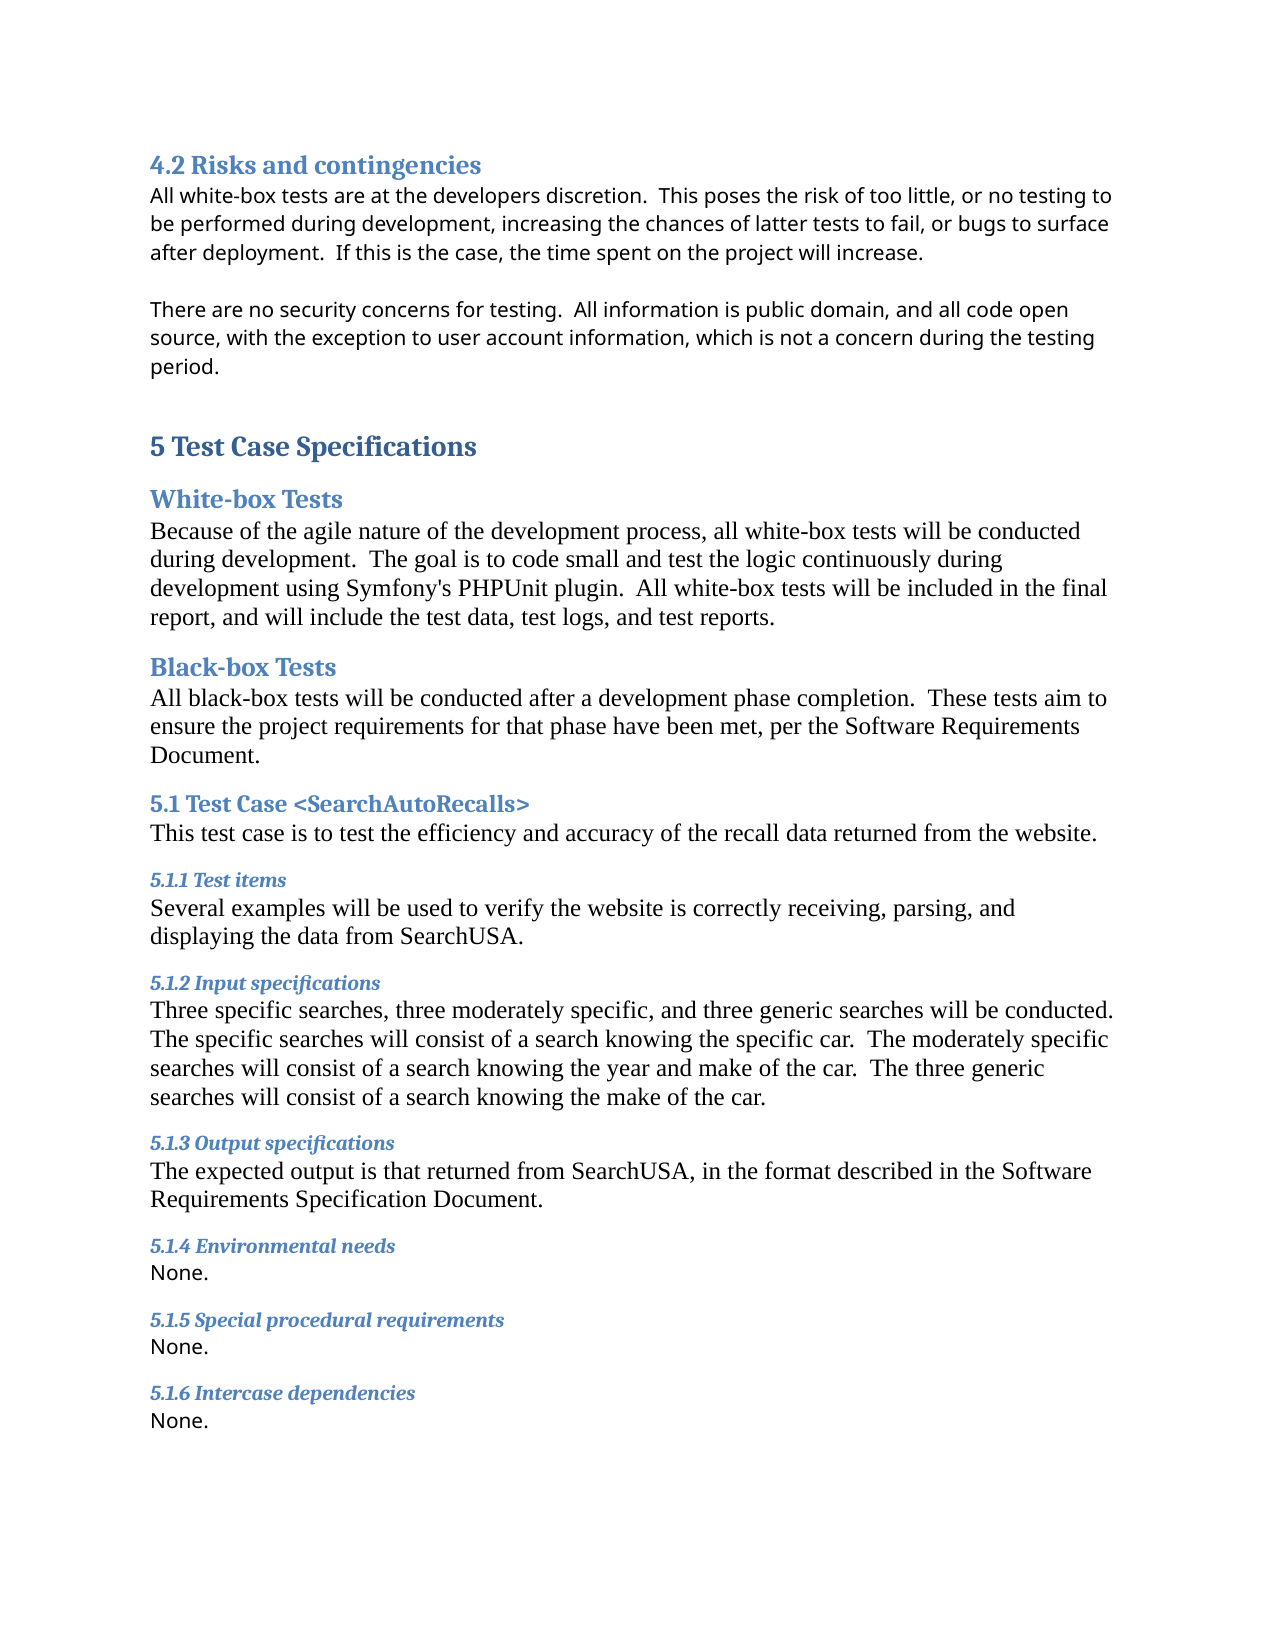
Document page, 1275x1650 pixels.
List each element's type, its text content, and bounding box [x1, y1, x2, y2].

text All white-box tests are at the developers discretion. This poses the risk of too little, or no testing to be performed during development, increasing the chances of latter tests to fail, or bugs to surface after deployment. If this is the case, the time spent on the project will increase. [150, 181, 1125, 266]
subtitle 5.1.1 Test items [150, 868, 1125, 893]
text None. [150, 1406, 1125, 1434]
text This test case is to test the efficiency and accuracy of the recall data returned from the website. [150, 818, 1125, 847]
subtitle 5.1 Test Case <SearchAutoRecalls> [150, 790, 1125, 818]
text Several examples will be used to verify the website is correctly receiving, parsing, and displaying the data from SearchUSA. [150, 893, 1125, 950]
subtitle Black-box Tests [150, 652, 1125, 683]
text The expected output is that returned from SearchUSA, in the format described in the Software Requirements Specification Document. [150, 1156, 1125, 1213]
subtitle 5.1.2 Input specifications [150, 971, 1125, 995]
subtitle 5.1.6 Intercase dependencies [150, 1382, 1125, 1406]
subtitle 5.1.5 Special procedural requirements [150, 1308, 1125, 1332]
subtitle 5.1.3 Output specifications [150, 1131, 1125, 1156]
subtitle 5.1.4 Environmental needs [150, 1234, 1125, 1258]
subtitle White-box Tests [150, 484, 1125, 516]
text Because of the agile nature of the development process, all white-box tests will be conducted during development. The goal is to code small and test the logic continuously during development using Symfony's PHPUnit plugin. All white-box tests will be included in the final report, and will include the test data, test logs, and test reports. [150, 516, 1125, 631]
text None. [150, 1332, 1125, 1361]
subtitle 4.2 Risks and contingencies [150, 150, 1125, 181]
text Three specific searches, three moderately specific, and three generic searches will be conducted. The specific searches will consist of a search knowing the specific car. The moderately specific searches will consist of a search knowing the year and make of the car. The three generic searches will consist of a search knowing the make of the car. [150, 995, 1125, 1110]
text There are no security concerns for testing. All information is public domain, and all code open source, with the exception to user account information, which is not a concern during the testing period. [150, 295, 1125, 380]
subtitle 5 Test Case Specifications [150, 430, 1125, 464]
text None. [150, 1258, 1125, 1287]
text All black-box tests will be conducted after a development phase completion. These tests aim to ensure the project requirements for that phase have been met, per the Software Requirements Document. [150, 683, 1125, 769]
